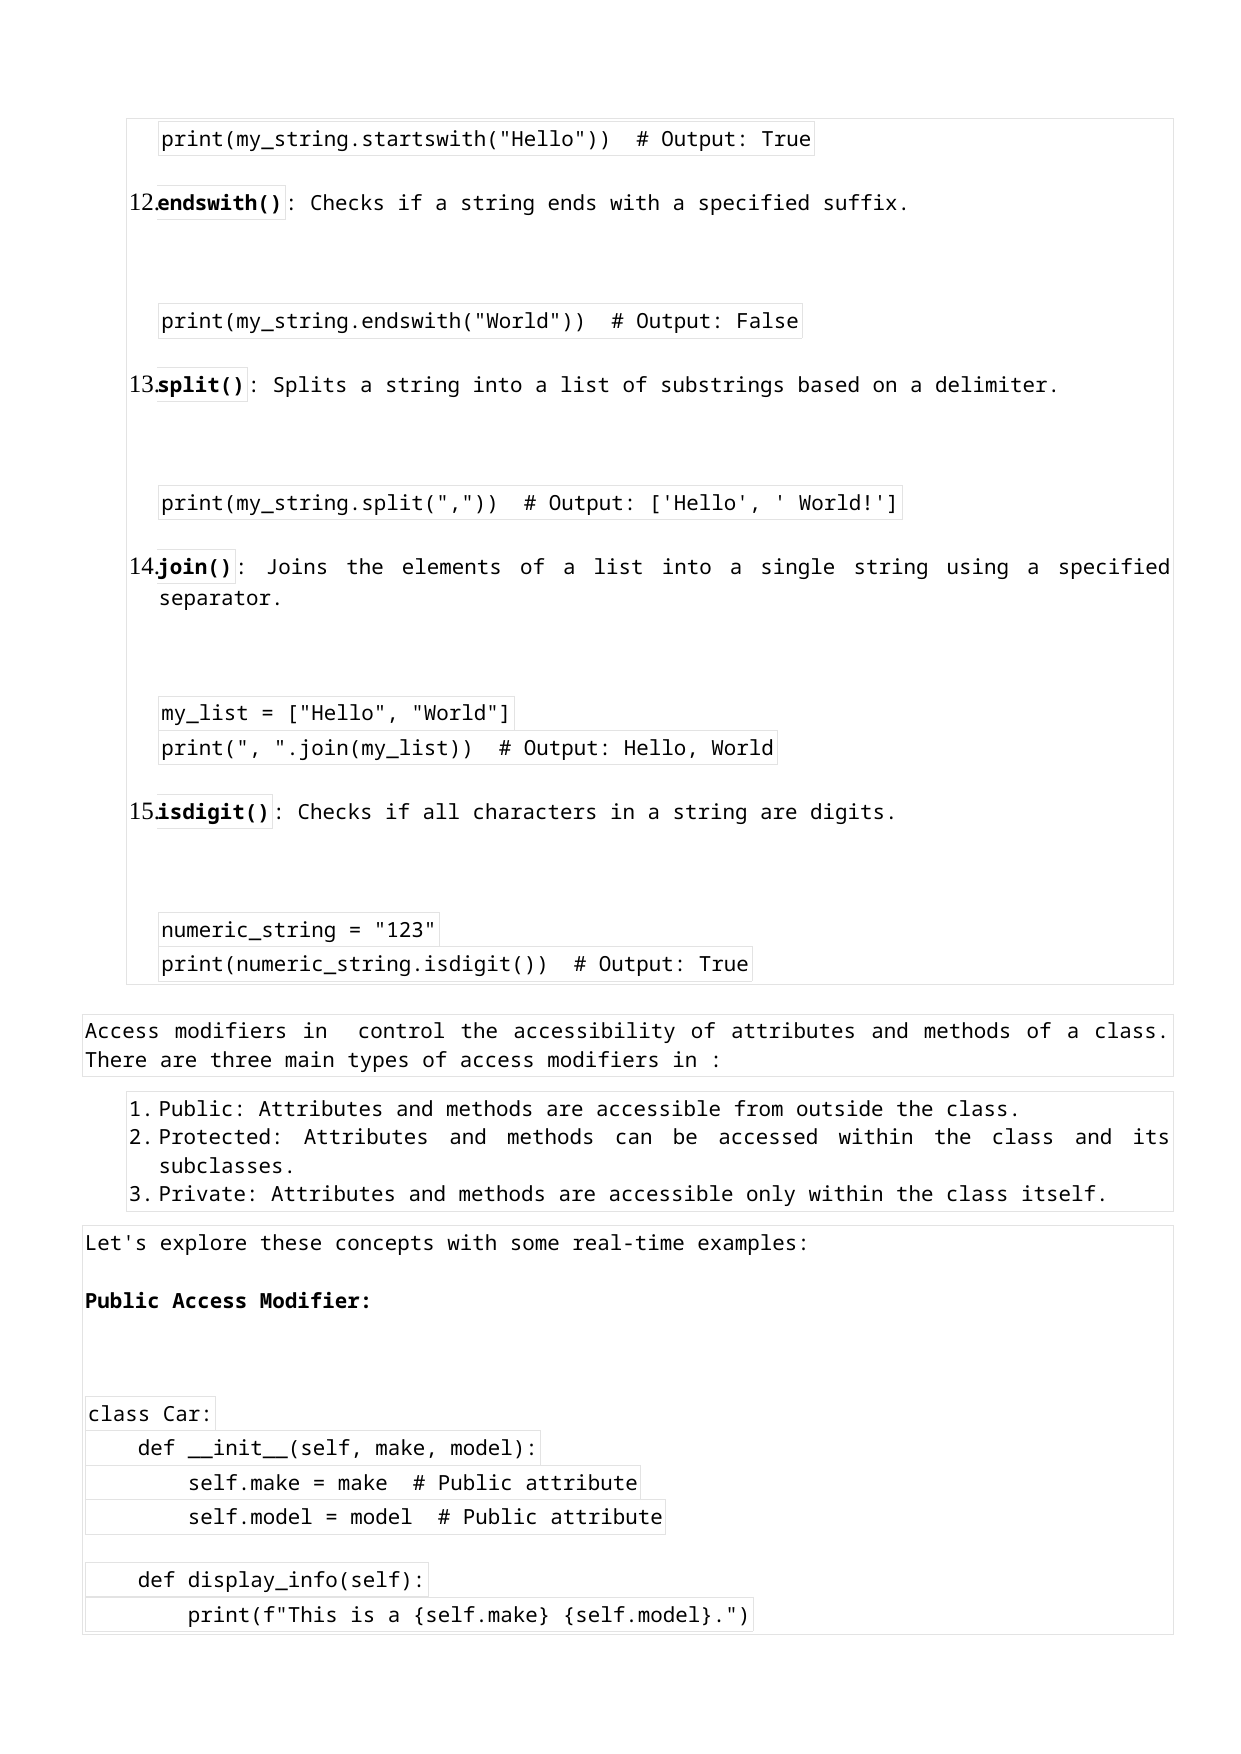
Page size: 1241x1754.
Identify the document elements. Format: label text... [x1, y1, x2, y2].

text print(f"This is a {self.make} {self.model}.") [83, 1594, 1173, 1634]
list Public: Attributes and methods are accessible from outside the class. [127, 1092, 1173, 1119]
list numeric_string = "123" [127, 909, 1173, 943]
text def display_info(self): [83, 1559, 1173, 1594]
list print(my_string.endswith("World")) # Output: False [127, 300, 1173, 338]
text def __init__(self, make, model): [86, 1431, 540, 1462]
list split(): Splits a string into a list of substrings based on a delimiter. [127, 364, 1173, 402]
text self.make = make # Public attribute [86, 1466, 640, 1496]
list endswith(): Checks if a string ends with a specified suffix. [127, 182, 1173, 219]
subtitle Public Access Modifier: [83, 1283, 1173, 1314]
list isdigit(): Checks if all characters in a string are digits. [127, 791, 1173, 828]
text Let's explore these concepts with some real-time examples: [83, 1226, 1173, 1257]
list my_list = ["Hello", "World"] [127, 692, 1173, 727]
list print(", ".join(my_list)) # Output: Hello, World [515, 727, 1173, 764]
list Protected: Attributes and methods can be accessed within the class and its subclasses. [127, 1119, 1173, 1176]
text class Car: [83, 1393, 1173, 1427]
list print(", ".join(my_list)) # Output: Hello, World [159, 731, 777, 764]
list print(numeric_string.isdigit()) # Output: True [127, 943, 1173, 984]
text self.model = model # Public attribute [86, 1500, 665, 1534]
list print(my_string.startswith("Hello")) # Output: True [127, 119, 1173, 156]
list Private: Attributes and methods are accessible only within the class itself. [127, 1176, 1173, 1211]
list join(): Joins the elements of a list into a single string using a specified separator. [127, 546, 1173, 612]
list print(", ".join(my_list)) # Output: Hello, World [127, 727, 158, 764]
text self.model = model # Public attribute [641, 1496, 1173, 1534]
text Access modifiers in control the accessibility of attributes and methods of a class. There are three main types of access modifiers in : [83, 1015, 1173, 1076]
list print(my_string.split(",")) # Output: ['Hello', ' World!'] [127, 482, 1173, 519]
text def __init__(self, make, model): [216, 1427, 1173, 1462]
text self.make = make # Public attribute [541, 1462, 1173, 1496]
